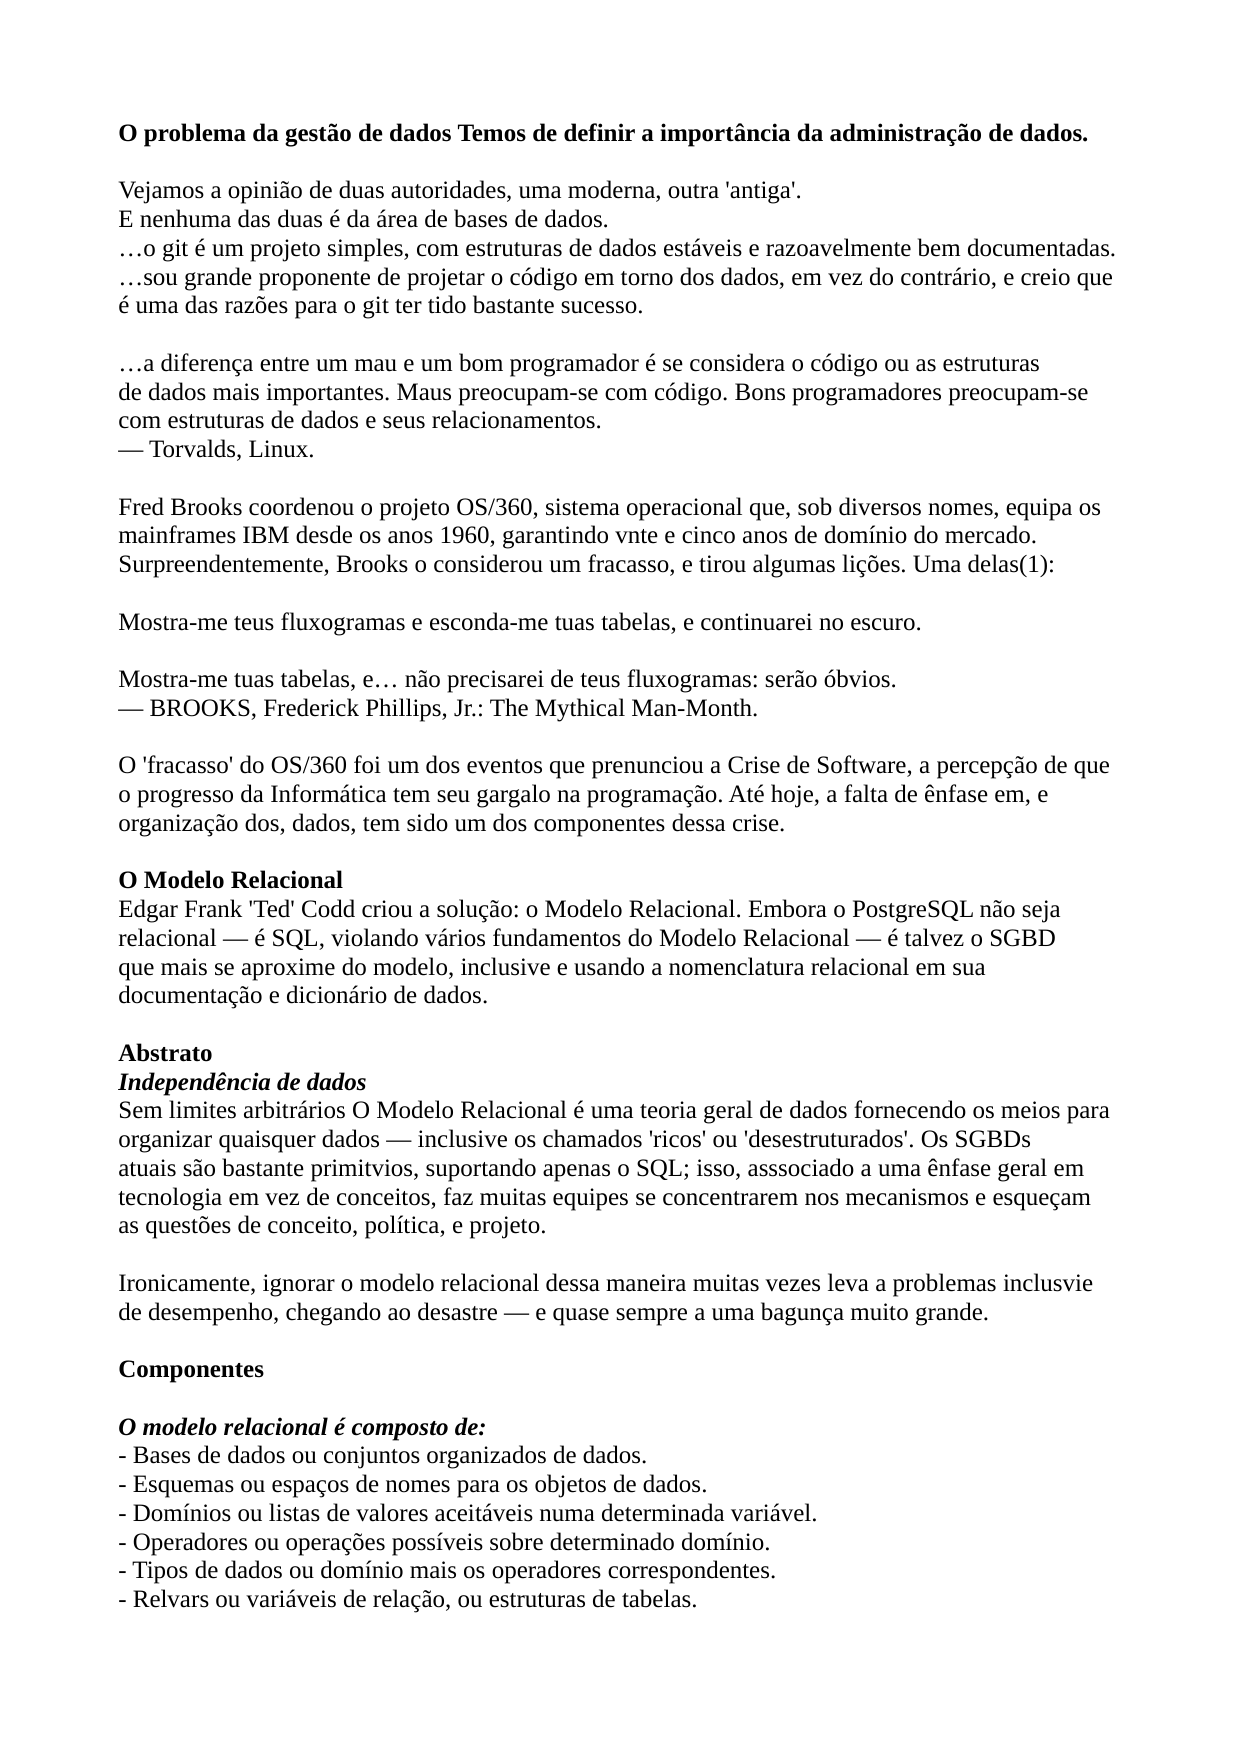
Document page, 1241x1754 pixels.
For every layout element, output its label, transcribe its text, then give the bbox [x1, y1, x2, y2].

text - Bases de dados ou conjuntos organizados de dados. [118, 1441, 1122, 1469]
text Abstrato [118, 1038, 1122, 1067]
text Vejamos a opinião de duas autoridades, uma moderna, outra 'antiga'. [118, 176, 1122, 204]
text - Operadores ou operações possíveis sobre determinado domínio. [118, 1527, 1122, 1556]
text O 'fracasso' do OS/360 foi um dos eventos que prenunciou a Crise de Software, a percepção de que o progresso da Informática tem seu gargalo na programação. Até hoje, a falta de ênfase em, e [118, 751, 1122, 808]
text - Tipos de dados ou domínio mais os operadores correspondentes. [118, 1556, 1122, 1584]
text Ironicamente, ignorar o modelo relacional dessa maneira muitas vezes leva a problemas inclusvie de desempenho, chegando ao desastre — e quase sempre a uma bagunça muito grande. [118, 1268, 1122, 1326]
text E nenhuma das duas é da área de bases de dados. [118, 204, 1122, 233]
text atuais são bastante primitvios, suportando apenas o SQL; isso, asssociado a uma ênfase geral em tecnologia em vez de conceitos, faz muitas equipes se concentrarem nos mecanismos e esqueçam [118, 1153, 1122, 1211]
text O Modelo Relacional [118, 866, 1122, 894]
text que mais se aproxime do modelo, inclusive e usando a nomenclatura relacional em sua documentação e dicionário de dados. [118, 952, 1122, 1009]
text - Esquemas ou espaços de nomes para os objetos de dados. [118, 1469, 1122, 1498]
text Sem limites arbitrários O Modelo Relacional é uma teoria geral de dados fornecendo os meios para organizar quaisquer dados — inclusive os chamados 'ricos' ou 'desestruturados'. Os SGBDs [118, 1096, 1122, 1153]
text - Relvars ou variáveis de relação, ou estruturas de tabelas. [118, 1584, 1122, 1613]
text O problema da gestão de dados Temos de definir a importância da administração de dados. [118, 118, 1122, 147]
text de dados mais importantes. Maus preocupam-se com código. Bons programadores preocupam-se com estruturas de dados e seus relacionamentos. [118, 377, 1122, 434]
text …o git é um projeto simples, com estruturas de dados estáveis e razoavelmente bem documentadas. [118, 233, 1122, 262]
text — BROOKS, Frederick Phillips, Jr.: The Mythical Man-Month. [118, 693, 1122, 722]
text Mostra-me teus fluxogramas e esconda-me tuas tabelas, e continuarei no escuro. [118, 607, 1122, 636]
text organização dos, dados, tem sido um dos componentes dessa crise. [118, 808, 1122, 837]
text …a diferença entre um mau e um bom programador é se considera o código ou as estruturas [118, 348, 1122, 377]
text Surpreendentemente, Brooks o considerou um fracasso, e tirou algumas lições. Uma delas(1): [118, 549, 1122, 578]
text Mostra-me tuas tabelas, e… não precisarei de teus fluxogramas: serão óbvios. [118, 664, 1122, 693]
text — Torvalds, Linux. [118, 434, 1122, 463]
text - Domínios ou listas de valores aceitáveis numa determinada variável. [118, 1498, 1122, 1527]
text Fred Brooks coordenou o projeto OS/360, sistema operacional que, sob diversos nomes, equipa os mainframes IBM desde os anos 1960, garantindo vnte e cinco anos de domínio do mercado. [118, 492, 1122, 549]
text O modelo relacional é composto de: [118, 1412, 1122, 1441]
text Independência de dados [118, 1067, 1122, 1096]
text as questões de conceito, política, e projeto. [118, 1211, 1122, 1239]
text Edgar Frank 'Ted' Codd criou a solução: o Modelo Relacional. Embora o PostgreSQL não seja relacional ― é SQL, violando vários fundamentos do Modelo Relacional ― é talvez o SGBD [118, 894, 1122, 952]
text Componentes [118, 1354, 1122, 1383]
text …sou grande proponente de projetar o código em torno dos dados, em vez do contrário, e creio que é uma das razões para o git ter tido bastante sucesso. [118, 262, 1122, 319]
